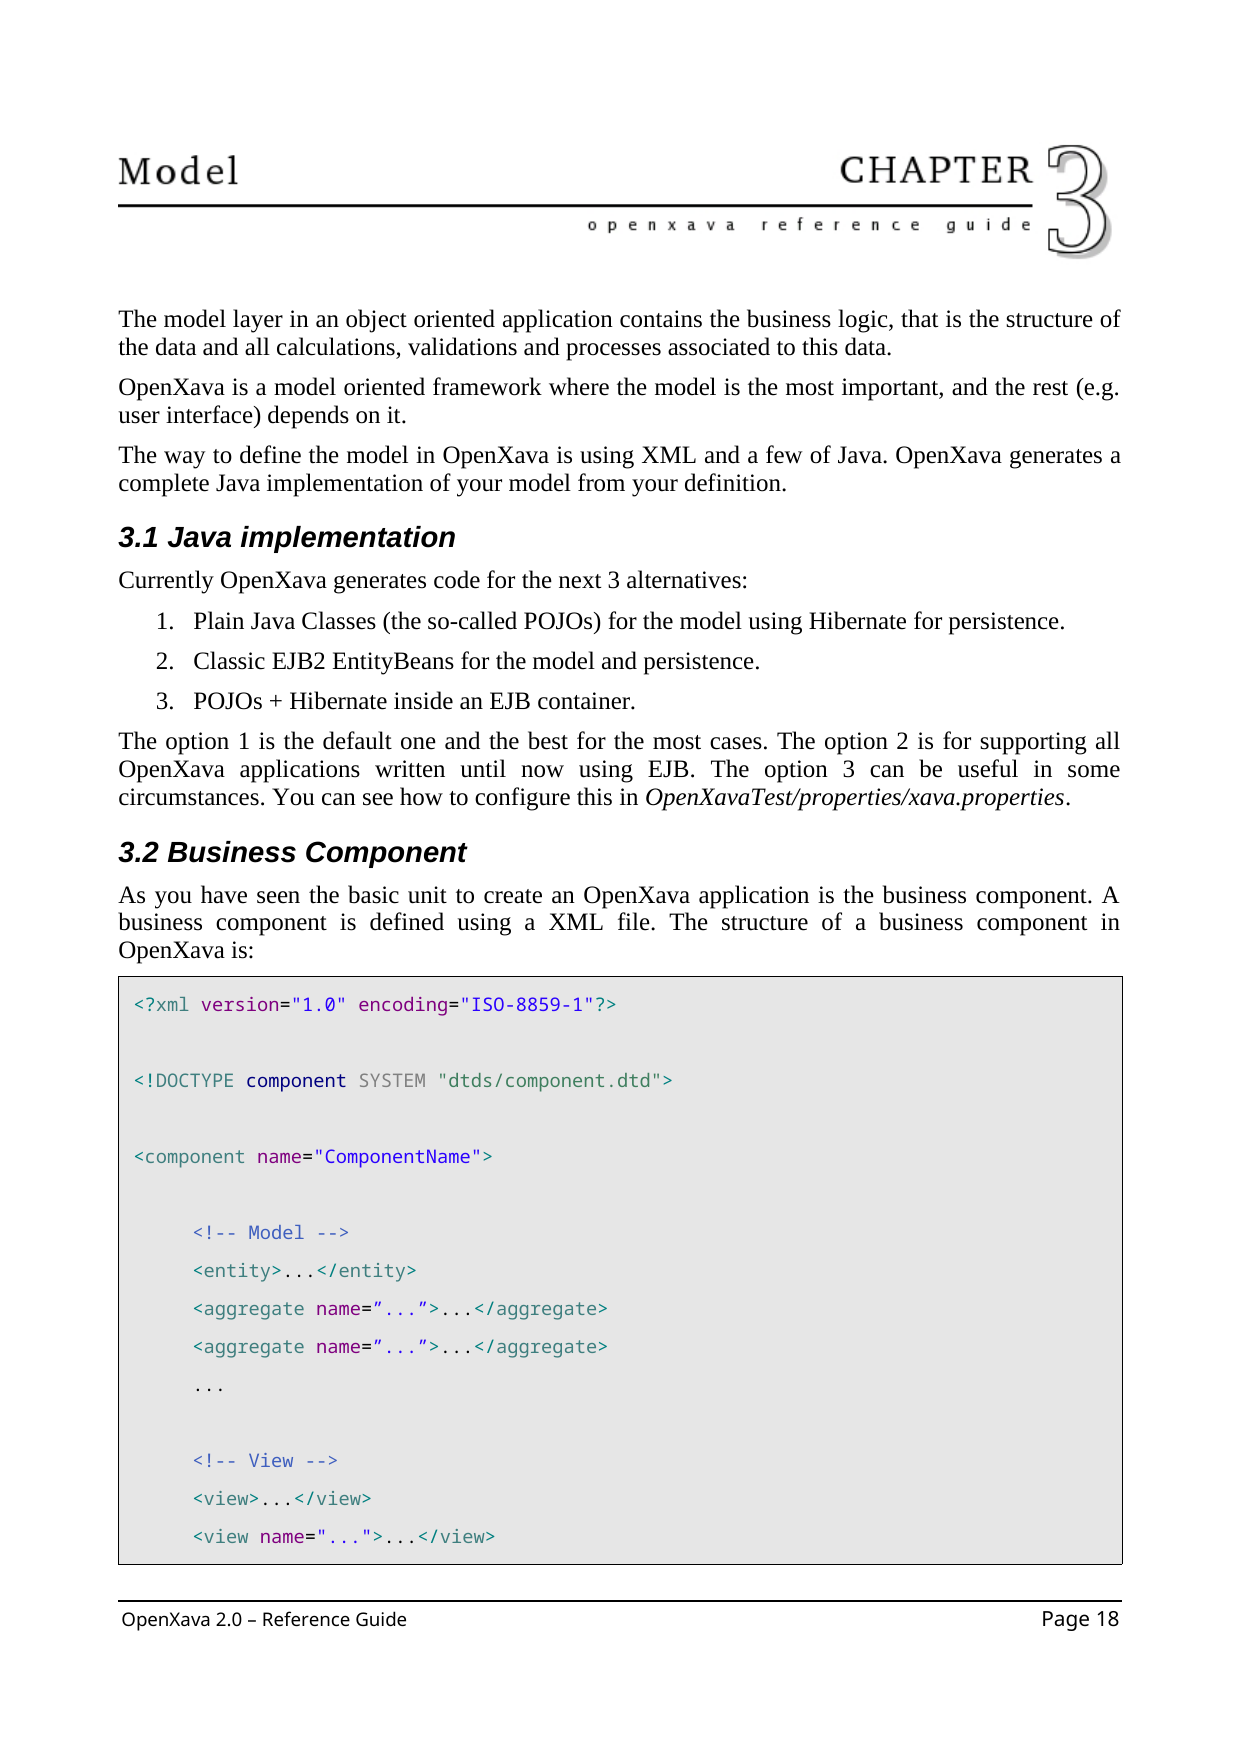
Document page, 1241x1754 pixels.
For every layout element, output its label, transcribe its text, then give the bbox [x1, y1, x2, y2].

text The way to define the model in OpenXava is using XML and a few of Java. OpenXava generates a complete Java implementation of your model from your definition. [118, 441, 1122, 496]
text <?xml version="1.0" encoding="ISO-8859-1"?> [119, 977, 1122, 1014]
text <aggregate name=”...”>...</aggregate> [119, 1319, 1122, 1357]
subtitle Model [118, 288, 1122, 293]
text <!DOCTYPE component SYSTEM "dtds/component.dtd"> [119, 1052, 1122, 1091]
list Plain Java Classes (the so-called POJOs) for the model using Hibernate for persistence. [156, 607, 1122, 634]
subtitle Business Component [118, 836, 1122, 868]
text The model layer in an object oriented application contains the business logic, that is the structure of the data and all calculations, validations and processes associated to this data. [118, 305, 1122, 361]
text <aggregate name=”...”>...</aggregate> [119, 1281, 1122, 1319]
text <!-- View --> [119, 1433, 1122, 1471]
text ... [119, 1357, 1122, 1395]
text Currently OpenXava generates code for the next 3 alternatives: [118, 567, 1122, 594]
text The option 1 is the default one and the best for the most cases. The option 2 is for supporting all OpenXava applications written until now using EJB. The option 3 can be useful in some circumstances. You can see how to configure this in OpenXavaTest/properties/xava.properties. [118, 727, 1122, 811]
list Classic EJB2 EntityBeans for the model and persistence. [156, 647, 1122, 675]
text <view>...</view> [119, 1471, 1122, 1509]
subtitle Java implementation [118, 521, 1122, 554]
text OpenXava is a model oriented framework where the model is the most important, and the rest (e.g. user interface) depends on it. [118, 373, 1122, 428]
list POJOs + Hibernate inside an EJB container. [156, 687, 1122, 715]
picture [118, 118, 1122, 288]
text As you have seen the basic unit to create an OpenXava application is the business component. A business component is defined using a XML file. The structure of a business component in OpenXava is: [118, 881, 1122, 964]
text <component name="ComponentName"> [119, 1128, 1122, 1167]
text <!-- Model --> [119, 1204, 1122, 1243]
text <view name="...">...</view> [119, 1509, 1122, 1564]
text <entity>...</entity> [119, 1243, 1122, 1281]
